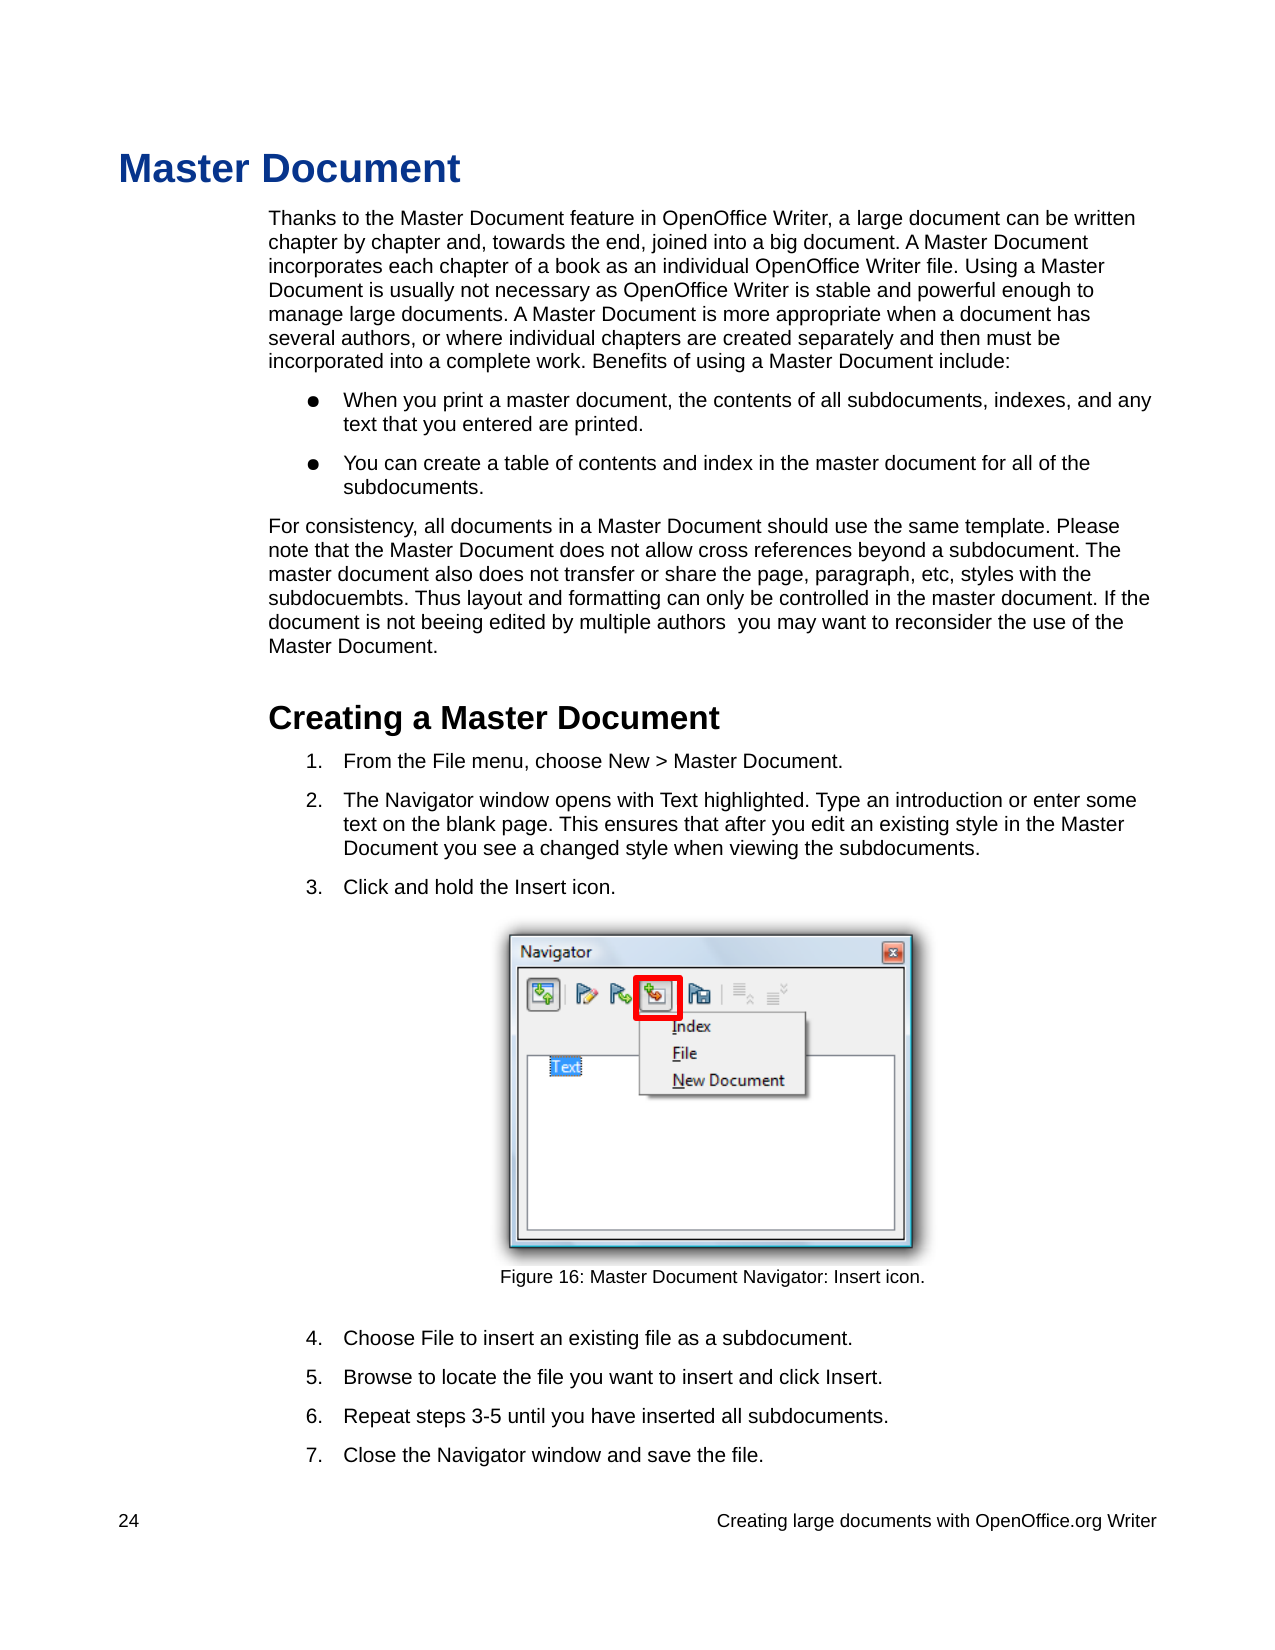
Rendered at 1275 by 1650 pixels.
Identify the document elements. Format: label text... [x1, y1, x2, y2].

picture [485, 913, 940, 1266]
list From the File menu, choose New > Master Document. [306, 749, 1157, 773]
list The Navigator window opens with Text highlighted. Type an introduction or enter some text on the blank page. This ensures that after you edit an existing style in the Master Document you see a changed style when viewing the subdocuments. [306, 788, 1157, 860]
list Close the Navigator window and save the file. [306, 1443, 1157, 1467]
text Thanks to the Master Document feature in OpenOffice Writer, a large document can be written chapter by chapter and, towards the end, joined into a big document. A Master Document incorporates each chapter of a book as an individual OpenOffice Writer file. Using a Master Document is usually not necessary as OpenOffice Writer is stable and powerful enough to manage large documents. A Master Document is more appropriate when a document has several authors, or where individual chapters are created separately and then must be incorporated into a complete work. Benefits of using a Master Document include: [268, 206, 1157, 373]
list When you print a master document, the contents of all subdocuments, indexes, and any text that you entered are printed. [306, 388, 1157, 436]
list Choose File to insert an existing file as a subdocument. [306, 1326, 1157, 1350]
subtitle Creating a Master Document [268, 698, 1157, 736]
subtitle Master Document [118, 144, 1157, 191]
list Browse to locate the file you want to insert and click Insert. [306, 1365, 1157, 1389]
list Repeat steps 3-5 until you have inserted all subdocuments. [306, 1404, 1157, 1428]
text For consistency, all documents in a Master Document should use the same template. Please note that the Master Document does not allow cross references beyond a subdocument. The master document also does not transfer or share the page, paragraph, etc, styles with the subdocuembts. Thus layout and formatting can only be controlled in the master document. If the document is not beeing edited by multiple authors you may want to reconsider the use of the Master Document. [268, 514, 1157, 658]
list You can create a table of contents and index in the master document for all of the subdocuments. [306, 451, 1157, 499]
list Click and hold the Insert icon. [306, 875, 1157, 899]
text Figure 16: Master Document Navigator: Insert icon. [485, 1266, 940, 1287]
